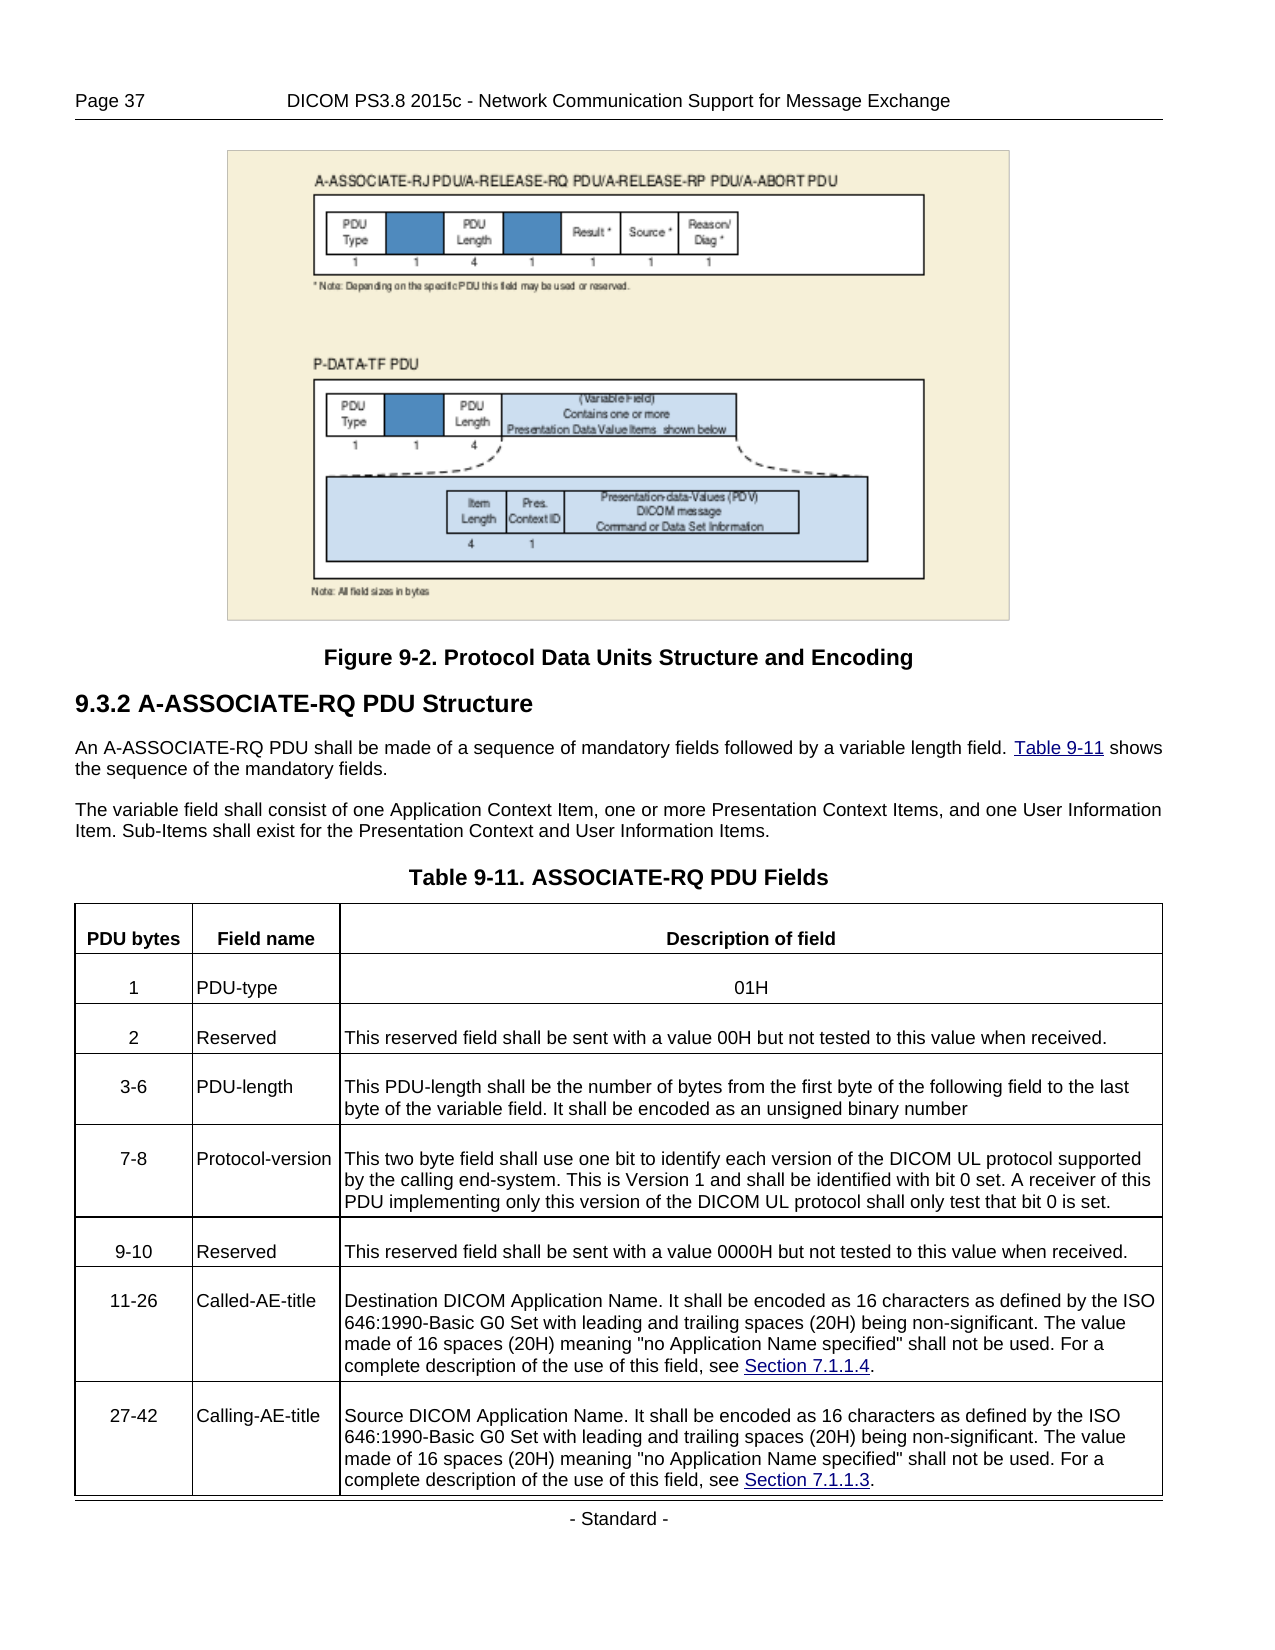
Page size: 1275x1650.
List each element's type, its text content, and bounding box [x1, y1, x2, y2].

text An A-ASSOCIATE-RQ PDU shall be made of a sequence of mandatory fields followed by a variable length field. Table 9-11 shows the sequence of the mandatory fields. [75, 736, 1162, 779]
table_cell Reserved [193, 1218, 339, 1266]
table_cell 01H [341, 954, 1162, 1003]
table_header PDU bytes [76, 904, 192, 953]
table_cell This reserved field shall be sent with a value 0000H but not tested to this value when received. [341, 1218, 1162, 1266]
table_cell 11-26 [76, 1267, 192, 1381]
table_cell 9-10 [76, 1218, 192, 1266]
table_cell Protocol-version [193, 1125, 339, 1216]
table_cell Destination DICOM Application Name. It shall be encoded as 16 characters as defined by the ISO 646:1990-Basic G0 Set with leading and trailing spaces (20H) being non-significant. The value made of 16 spaces (20H) meaning "no Application Name specified" shall not be used. For a complete description of the use of this field, see Section 7.1.1.4. [341, 1267, 1162, 1381]
table_cell PDU-type [193, 954, 339, 1003]
table_cell 27-42 [76, 1382, 192, 1495]
table_cell This PDU-length shall be the number of bytes from the first byte of the following field to the last byte of the variable field. It shall be encoded as an unsigned binary number [341, 1054, 1162, 1124]
table_cell Source DICOM Application Name. It shall be encoded as 16 characters as defined by the ISO 646:1990-Basic G0 Set with leading and trailing spaces (20H) being non-significant. The value made of 16 spaces (20H) meaning "no Application Name specified" shall not be used. For a complete description of the use of this field, see Section 7.1.1.3. [341, 1382, 1162, 1495]
text Figure 9-2. Protocol Data Units Structure and Encoding [75, 644, 1162, 670]
text Table 9-11. ASSOCIATE-RQ PDU Fields [75, 864, 1162, 890]
table_cell Reserved [193, 1004, 339, 1052]
table_header Field name [193, 904, 339, 953]
table_cell PDU-length [193, 1054, 339, 1124]
table_cell This reserved field shall be sent with a value 00H but not tested to this value when received. [341, 1004, 1162, 1052]
table_cell 3-6 [76, 1054, 192, 1124]
table_cell Called-AE-title [193, 1267, 339, 1381]
table_cell 1 [76, 954, 192, 1003]
table_cell This two byte field shall use one bit to identify each version of the DICOM UL protocol supported by the calling end-system. This is Version 1 and shall be identified with bit 0 set. A receiver of this PDU implementing only this version of the DICOM UL protocol shall only test that bit 0 is set. [341, 1125, 1162, 1216]
table_cell Calling-AE-title [193, 1382, 339, 1495]
table_header Description of field [341, 904, 1162, 953]
text The variable field shall consist of one Application Context Item, one or more Presentation Context Items, and one User Information Item. Sub-Items shall exist for the Presentation Context and User Information Items. [75, 798, 1162, 841]
table_cell 7-8 [76, 1125, 192, 1216]
text 9.3.2 A-ASSOCIATE-RQ PDU Structure [75, 689, 1162, 718]
picture [226, 150, 1011, 622]
table_cell 2 [76, 1004, 192, 1052]
